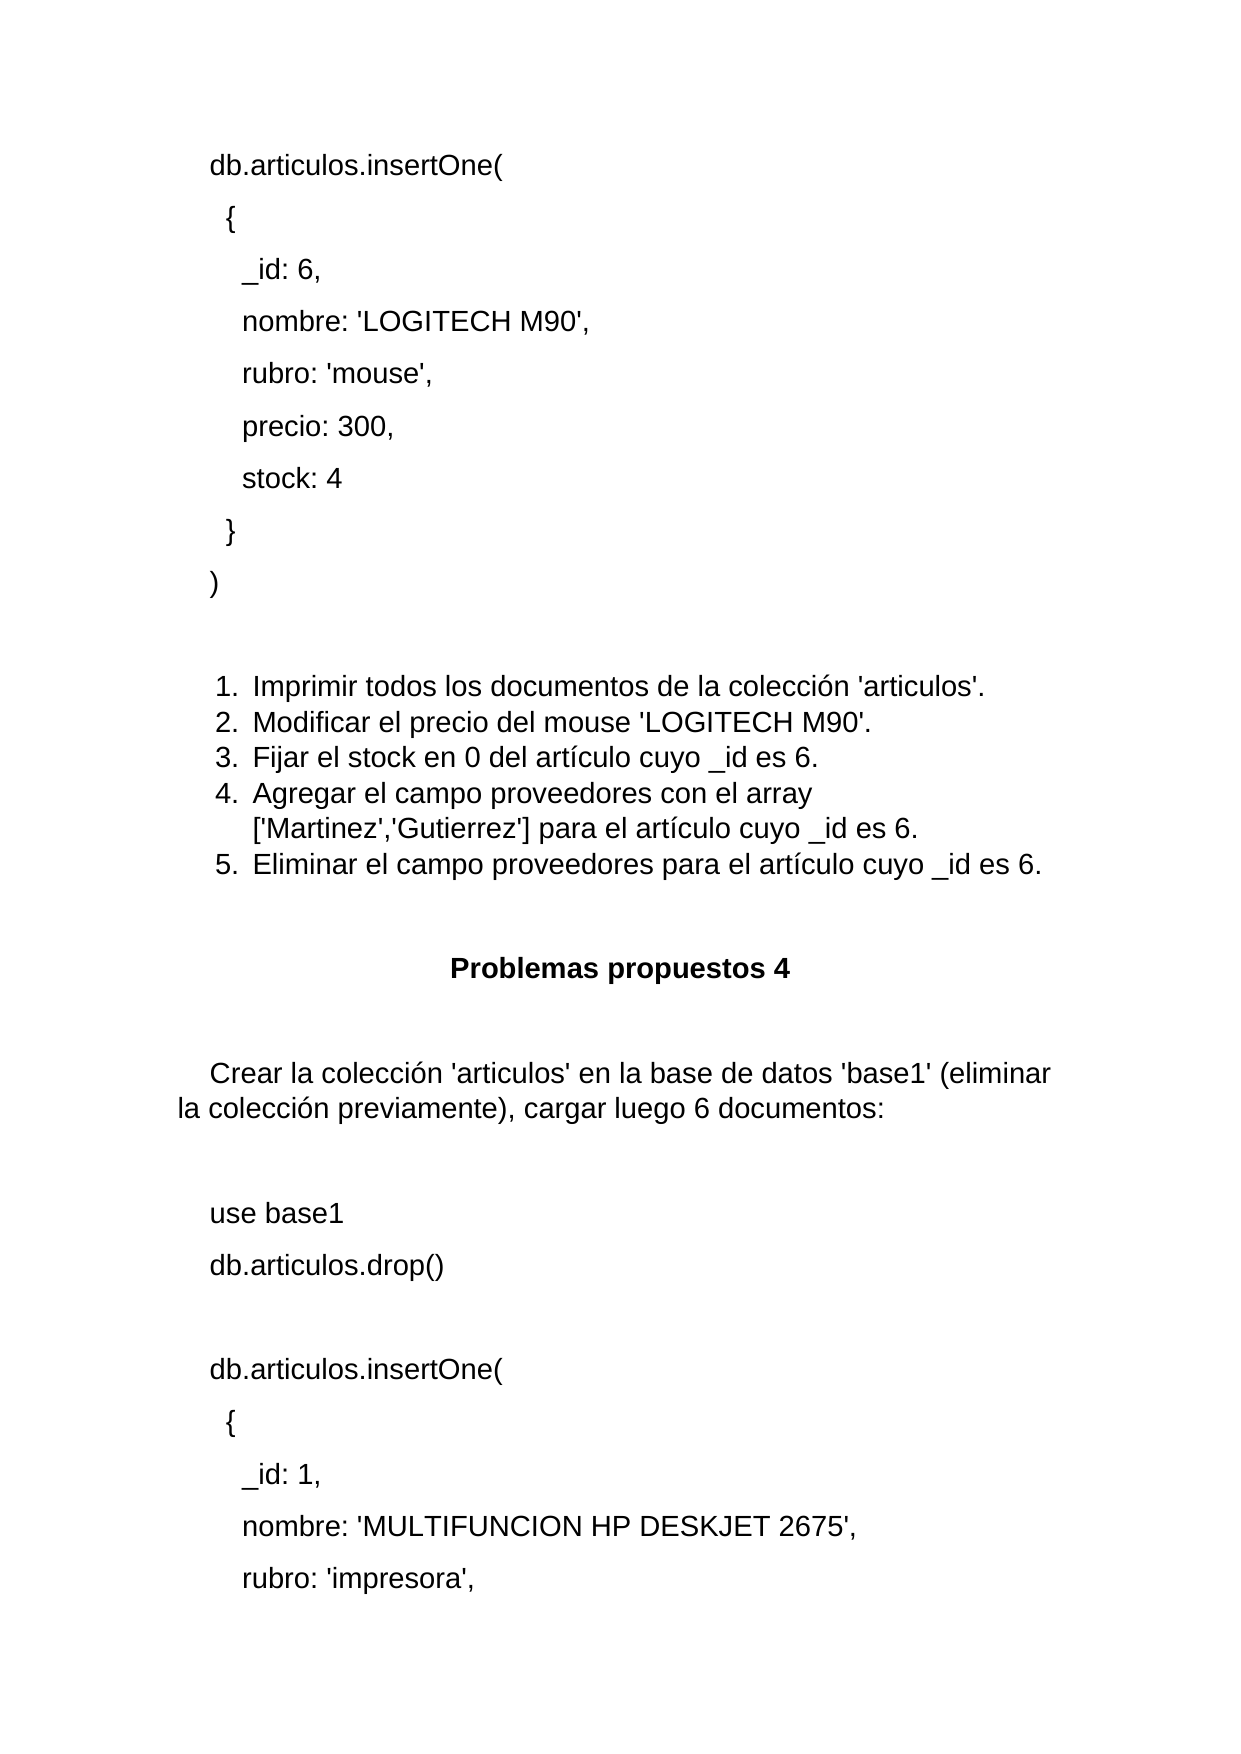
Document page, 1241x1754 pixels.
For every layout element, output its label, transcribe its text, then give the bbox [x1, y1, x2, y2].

text _id: 6, [177, 252, 1063, 286]
text stock: 4 [177, 461, 1063, 494]
list Agregar el campo proveedores con el array ['Martinez','Gutierrez'] para el artículo cuyo _id es 6. [215, 776, 1063, 845]
text { [177, 1404, 1063, 1438]
text rubro: 'mouse', [177, 356, 1063, 390]
text nombre: 'MULTIFUNCION HP DESKJET 2675', [177, 1509, 1063, 1542]
list Modificar el precio del mouse 'LOGITECH M90'. [215, 705, 1063, 738]
text db.articulos.insertOne( [177, 148, 1063, 181]
list Imprimir todos los documentos de la colección 'articulos'. [215, 669, 1063, 703]
text db.articulos.insertOne( [177, 1352, 1063, 1386]
text db.articulos.drop() [177, 1248, 1063, 1281]
text use base1 [177, 1196, 1063, 1229]
text ) [177, 565, 1063, 599]
text nombre: 'LOGITECH M90', [177, 304, 1063, 338]
list Fijar el stock en 0 del artículo cuyo _id es 6. [215, 741, 1063, 774]
text precio: 300, [177, 408, 1063, 442]
text _id: 1, [177, 1457, 1063, 1490]
text Crear la colección 'articulos' en la base de datos 'base1' (eliminar la colección previamente), cargar luego 6 documentos: [177, 1056, 1063, 1125]
list Eliminar el campo proveedores para el artículo cuyo _id es 6. [215, 847, 1063, 881]
text rubro: 'impresora', [177, 1561, 1063, 1594]
text { [177, 200, 1063, 233]
text Problemas propuestos 4 [177, 951, 1063, 985]
text } [177, 513, 1063, 546]
